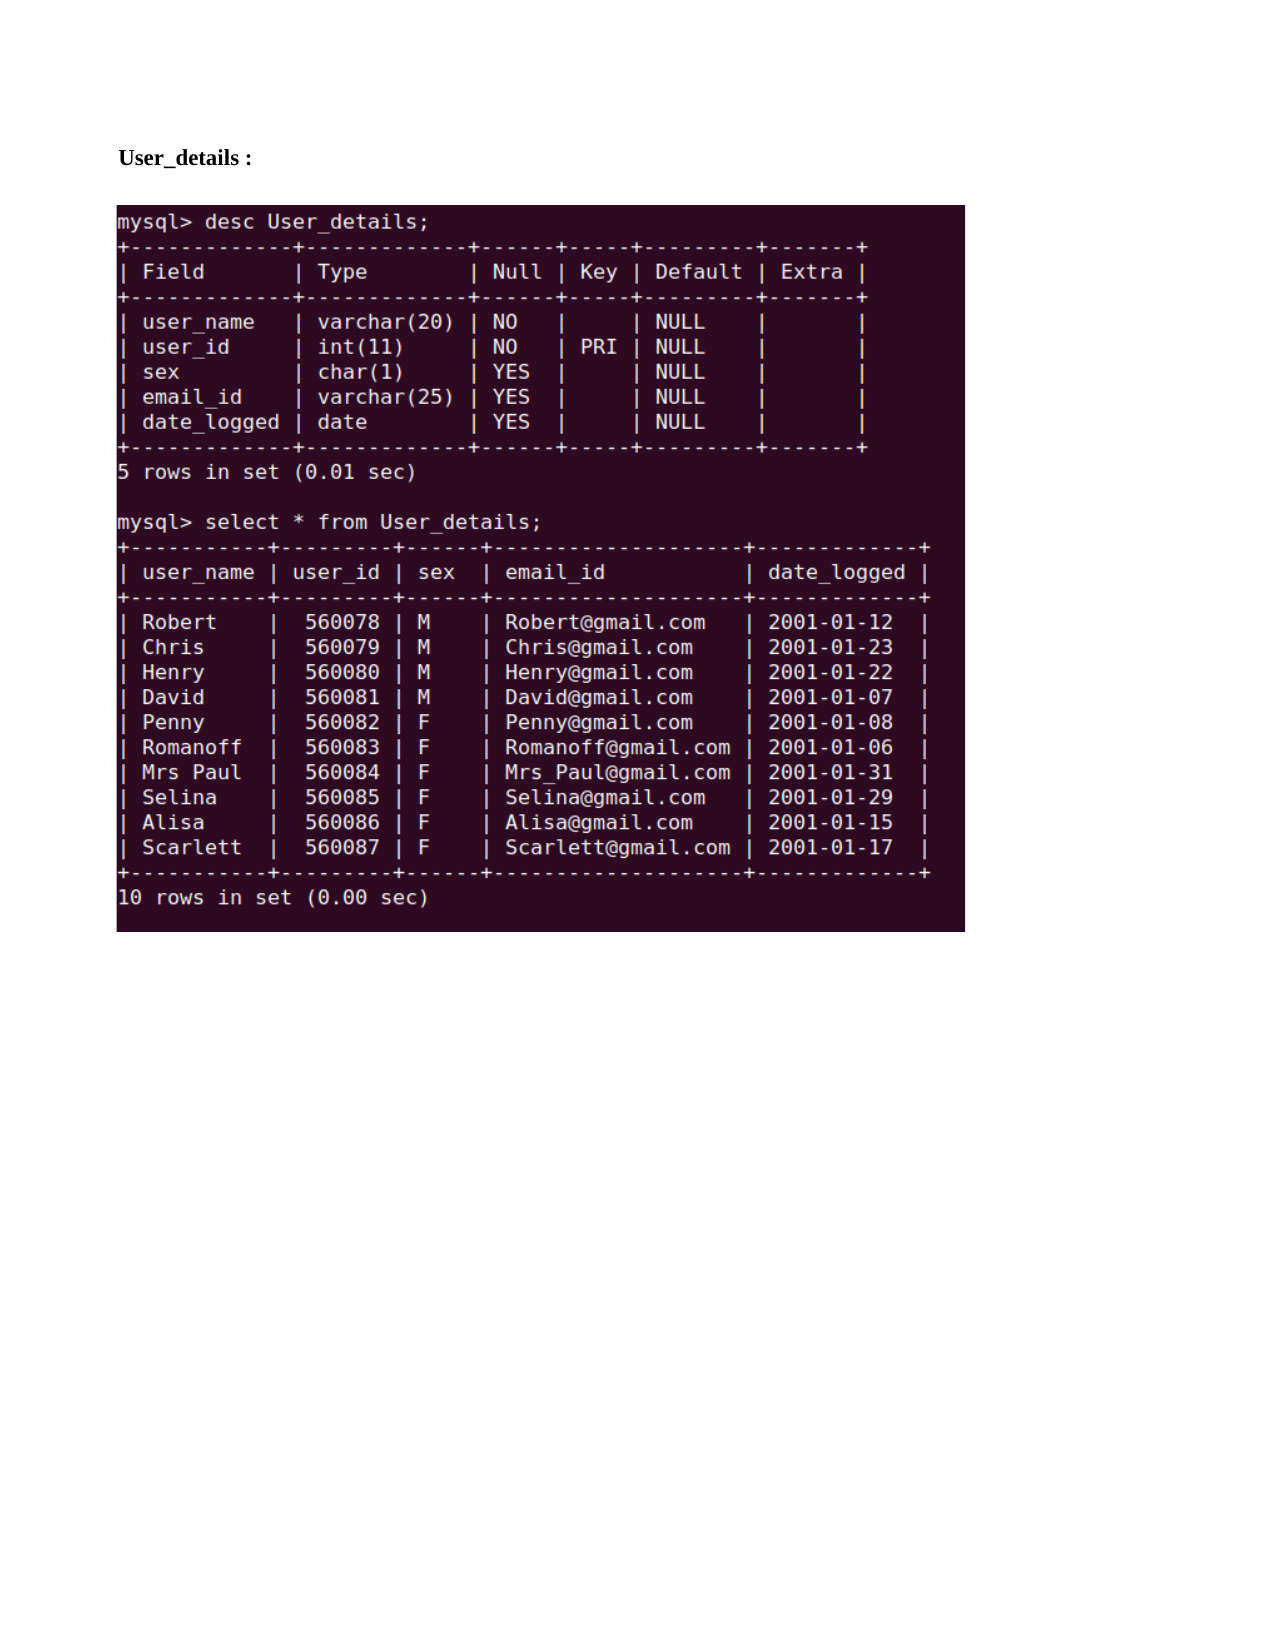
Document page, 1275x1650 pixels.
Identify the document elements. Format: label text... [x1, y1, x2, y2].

text User_details : [118, 144, 1157, 171]
picture [116, 205, 966, 932]
